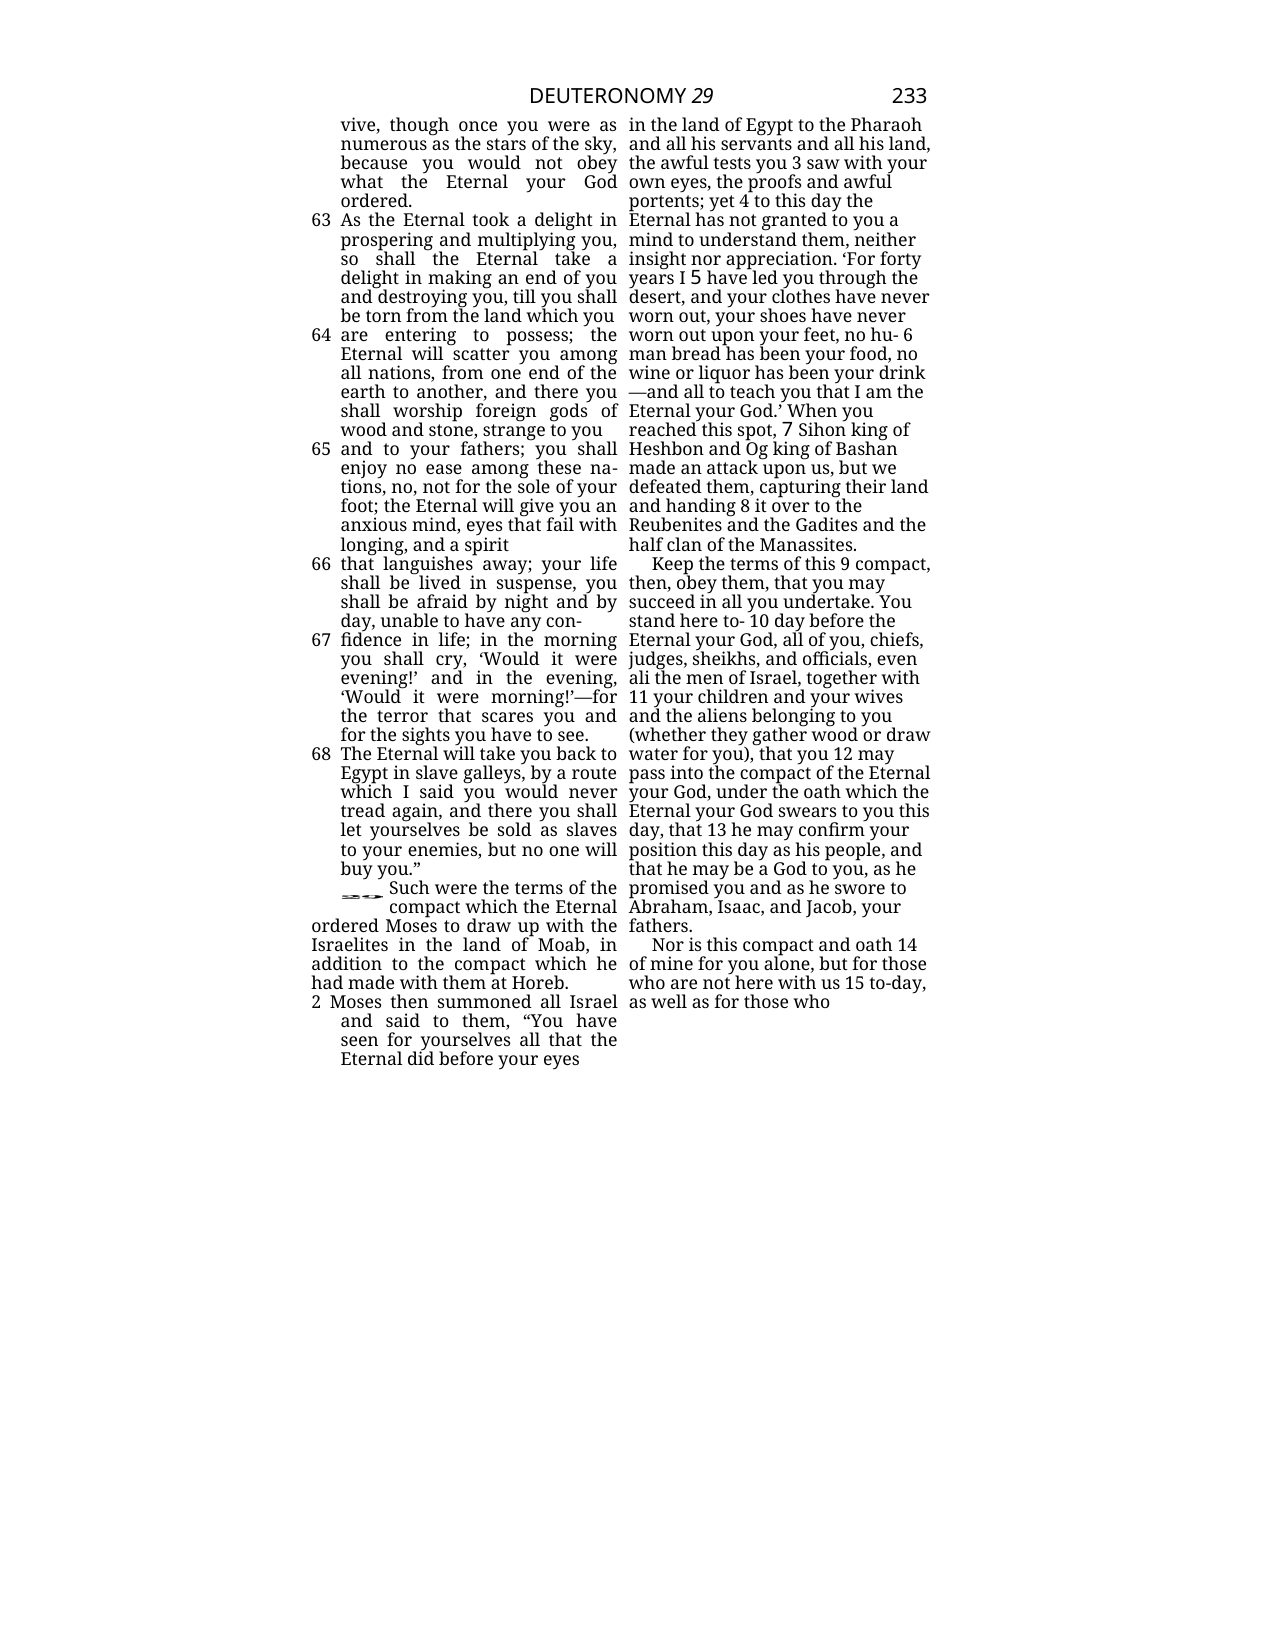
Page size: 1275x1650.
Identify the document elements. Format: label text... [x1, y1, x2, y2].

picture [341, 895, 383, 899]
text 2 Moses then summoned all Is­rael and said to them, “You have seen for yourselves all that the Eternal did before your eyes [311, 993, 617, 1069]
text Such were the terms of the compact which the Eternal ordered Moses to draw up with the Israelites in the land of Moab, in addition to the com­pact which he had made with them at Horeb. [311, 879, 617, 993]
list and to your fathers; you shall enjoy no ease among these na­tions, no, not for the sole of your foot; the Eternal will give you an anxious mind, eyes that fail with longing, and a spirit [311, 440, 617, 555]
list are entering to possess; the Eternal will scatter you among all nations, from one end of the earth to another, and there you shall worship foreign gods of wood and stone, strange to you [311, 326, 617, 440]
list that languishes away; your life shall be lived in suspense, you shall be afraid by night and by day, unable to have any con- [311, 555, 617, 631]
list As the Eternal took a delight in prospering and multiplying you, so shall the Eternal take a delight in making an end of you and destroying you, till you shall be torn from the land which you [311, 212, 617, 326]
text Keep the terms of this 9 compact, then, obey them, that you may succeed in all you undertake. You stand here to- 10 day before the Eternal your God, all of you, chiefs, judges, sheikhs, and officials, even ali the men of Israel, together with 11 your children and your wives and the aliens belonging to you (whether they gather wood or draw water for you), that you 12 may pass into the compact of the Eternal your God, under the oath which the Eternal your God swears to you this day, that 13 he may confirm your position this day as his people, and that he may be a God to you, as he promised you and as he swore to Abraham, Isaac, and Jacob, your fathers. [629, 555, 935, 936]
text vive, though once you were as numerous as the stars of the sky, because you would not obey what the Eternal your God ordered. [340, 116, 617, 212]
text Nor is this compact and oath 14 of mine for you alone, but for those who are not here with us 15 to-day, as well as for those who [629, 936, 935, 1012]
list The Eternal will take you back to Egypt in slave galleys, by a route which I said you would never tread again, and there you shall let yourselves be sold as slaves to your enemies, but no one will buy you.” [311, 745, 617, 879]
list fidence in life; in the morning you shall cry, ‘Would it were evening!’ and in the evening, ‘Would it were morning!’—for the terror that scares you and for the sights you have to see. [311, 631, 617, 745]
text in the land of Egypt to the Pharaoh and all his servants and all his land, the awful tests you 3 saw with your own eyes, the proofs and awful portents; yet 4 to this day the Eternal has not granted to you a mind to under­stand them, neither insight nor appreciation. ‘For forty years I 5 have led you through the desert, and your clothes have never worn out, your shoes have never worn out upon your feet, no hu- 6 man bread has been your food, no wine or liquor has been your drink—and all to teach you that I am the Eternal your God.’ When you reached this spot, 7 Sihon king of Heshbon and Og king of Bashan made an attack upon us, but we defeated them, capturing their land and handing 8 it over to the Reubenites and the Gadites and the half clan of the Manassites. [629, 116, 935, 555]
